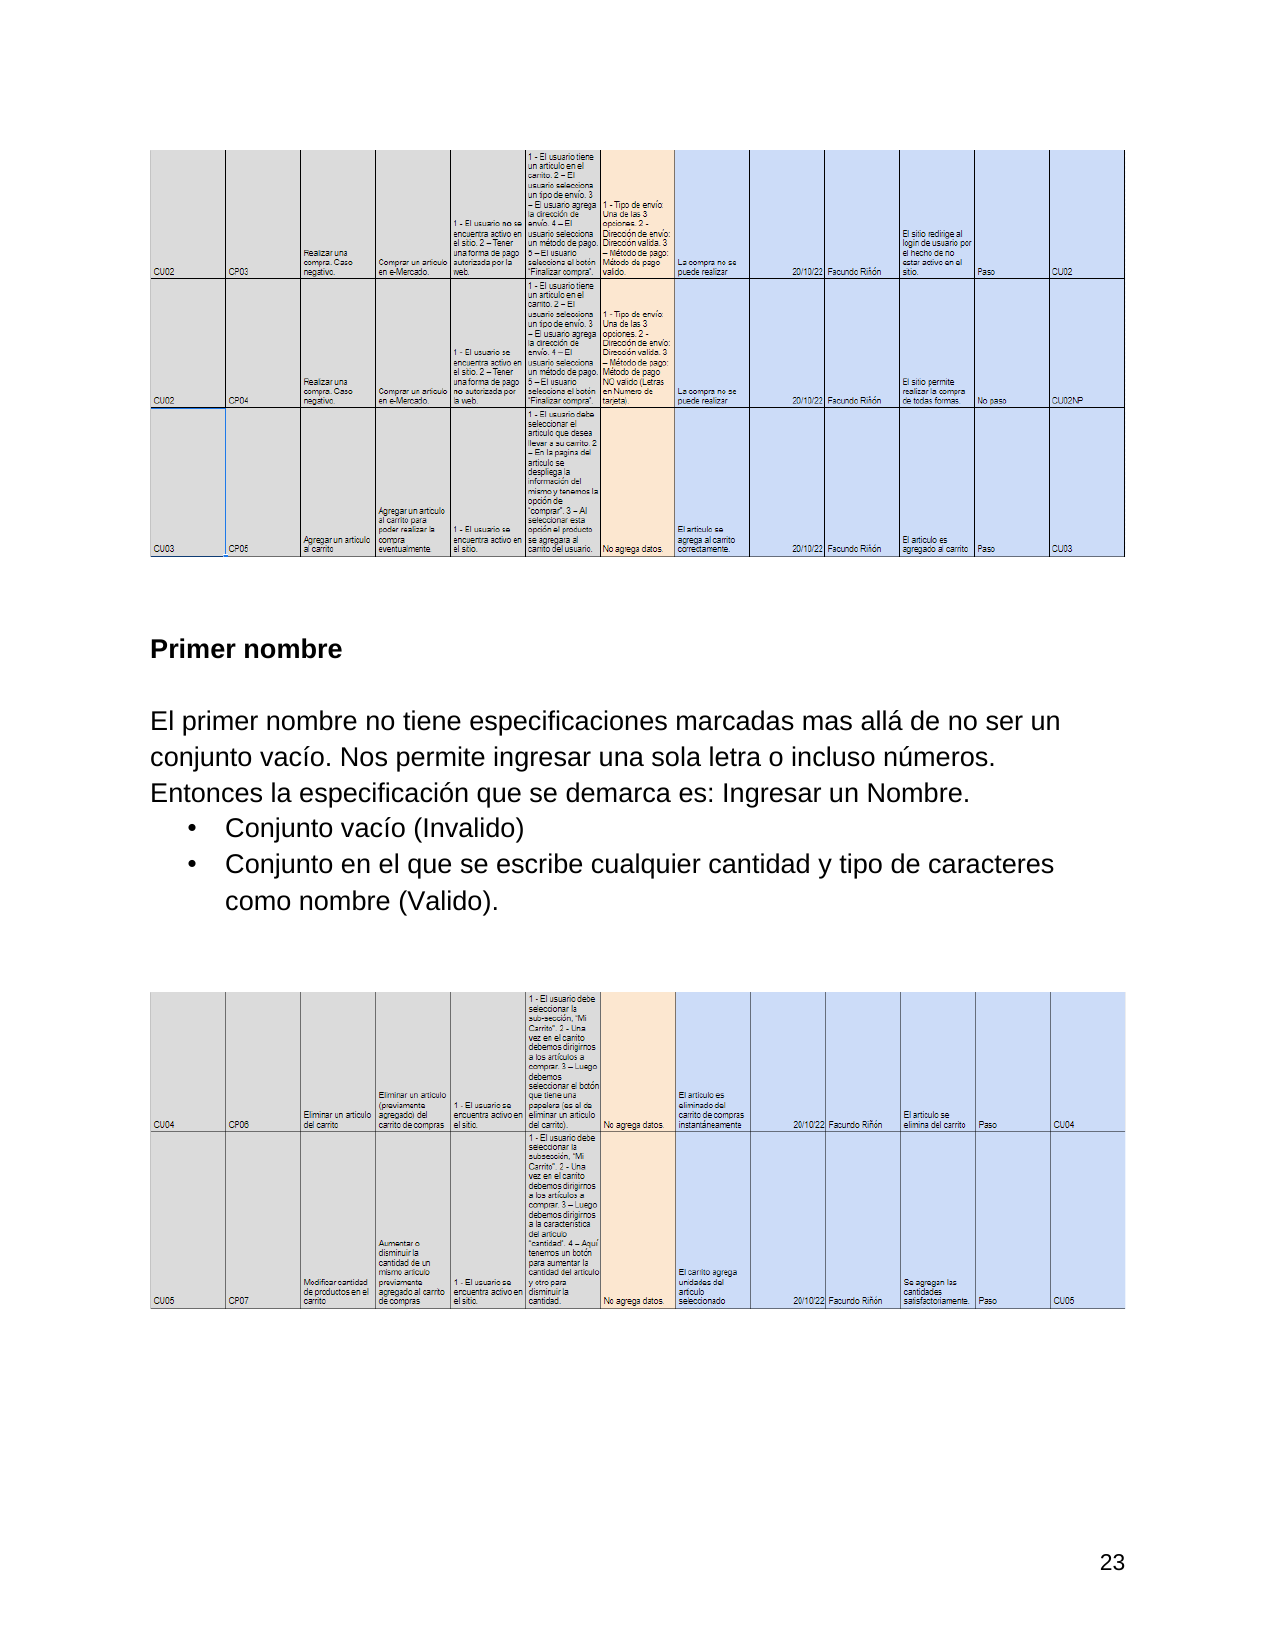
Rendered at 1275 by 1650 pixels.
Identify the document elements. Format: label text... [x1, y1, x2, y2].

text Entonces la especificación que se demarca es: Ingresar un Nombre. [150, 777, 1125, 808]
picture [150, 992, 1125, 1309]
list Conjunto en el que se escribe cualquier cantidad y tipo de caracteres como nombre (Valido). [187, 848, 1125, 916]
list Conjunto vacío (Invalido) [187, 812, 1125, 844]
text El primer nombre no tiene especificaciones marcadas mas allá de no ser un conjunto vacío. Nos permite ingresar una sola letra o incluso números. [150, 705, 1125, 772]
picture [150, 150, 1125, 557]
text Primer nombre [150, 633, 1125, 664]
